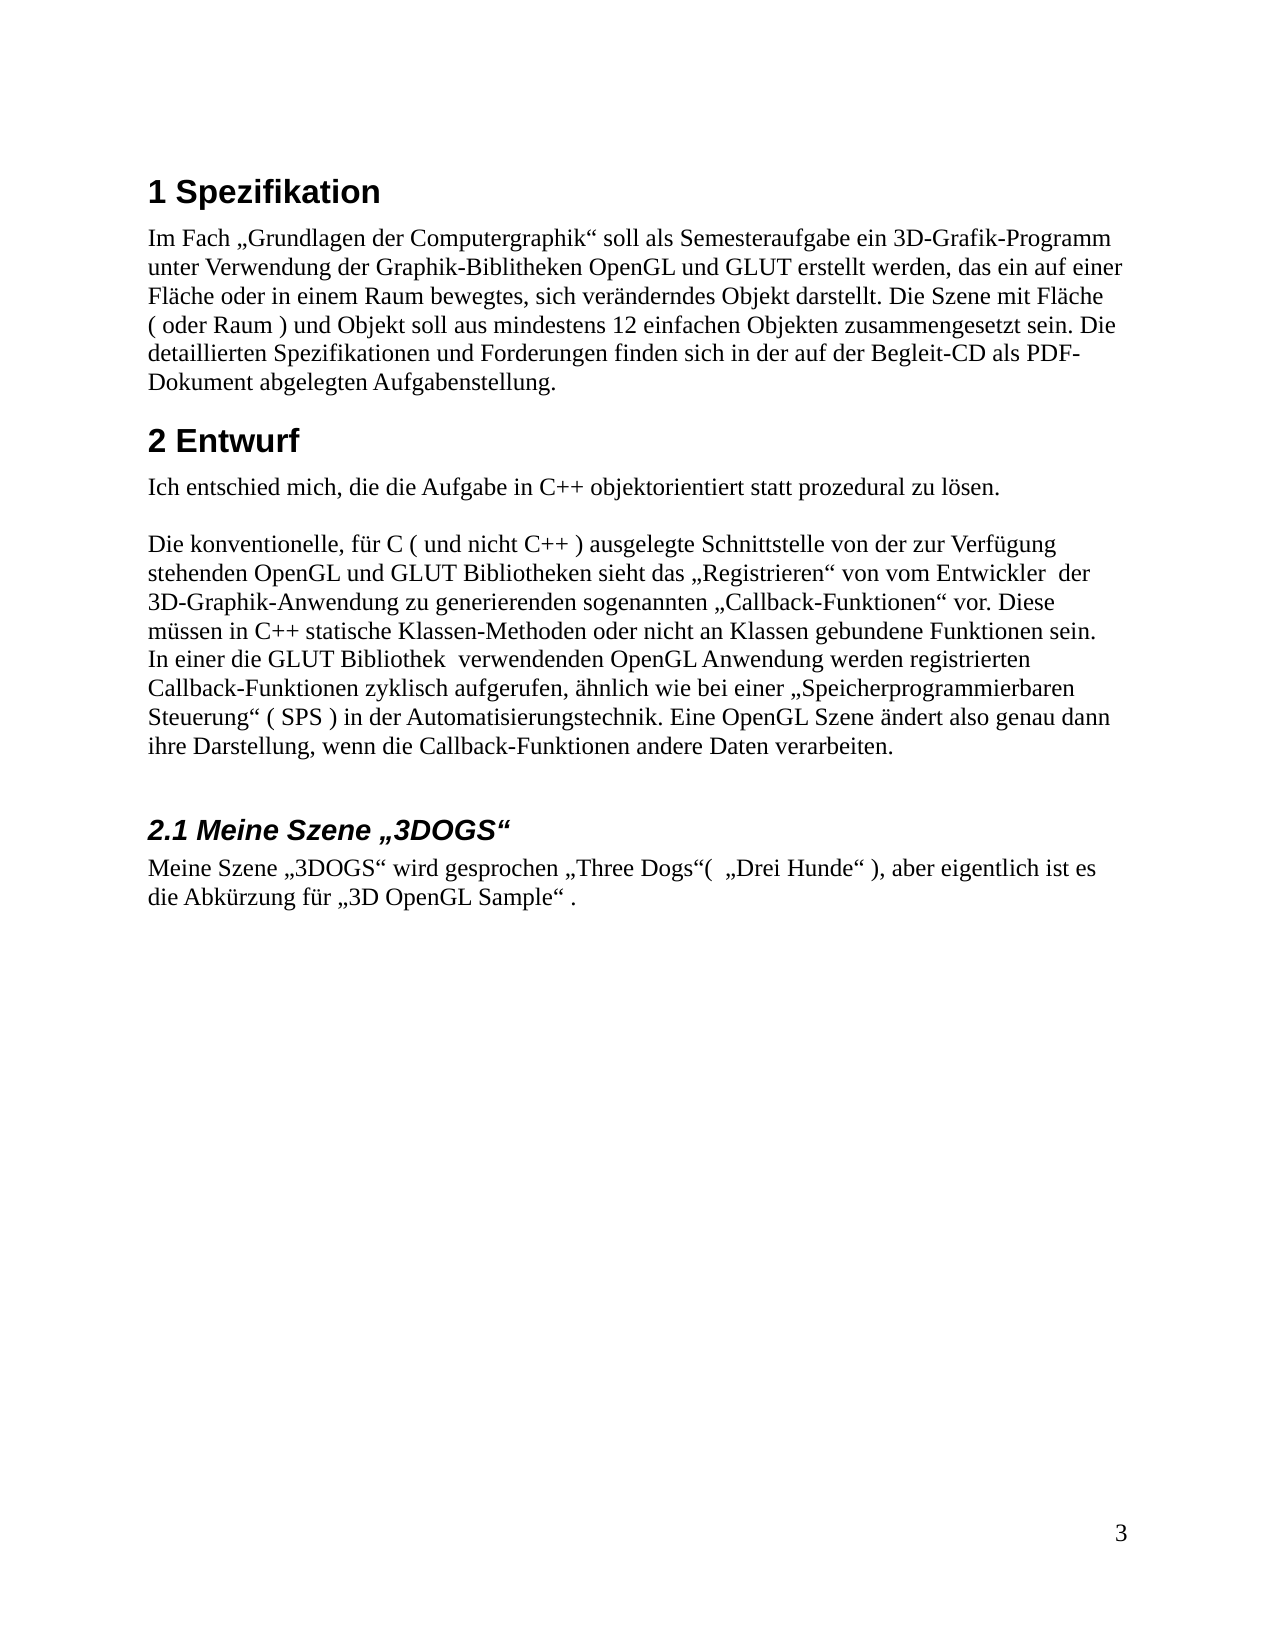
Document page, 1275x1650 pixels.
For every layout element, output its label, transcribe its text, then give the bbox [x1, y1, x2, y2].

text Die konventionelle, für C ( und nicht C++ ) ausgelegte Schnittstelle von der zur Verfügung stehenden OpenGL und GLUT Bibliotheken sieht das „Registrieren“ von vom Entwickler der 3D-Graphik-Anwendung zu generierenden sogenannten „Callback-Funktionen“ vor. Diese müssen in C++ statische Klassen-Methoden oder nicht an Klassen gebundene Funktionen sein. [148, 529, 1127, 644]
text Meine Szene „3DOGS“ wird gesprochen „Three Dogs“( „Drei Hunde“ ), aber eigentlich ist es die Abkürzung für „3D OpenGL Sample“ . [148, 853, 1127, 911]
text In einer die GLUT Bibliothek verwendenden OpenGL Anwendung werden registrierten Callback-Funktionen zyklisch aufgerufen, ähnlich wie bei einer „Speicherprogrammierbaren Steuerung“ ( SPS ) in der Automatisierungstechnik. Eine OpenGL Szene ändert also genau dann ihre Darstellung, wenn die Callback-Funktionen andere Daten verarbeiten. [148, 644, 1127, 759]
text Ich entschied mich, die die Aufgabe in C++ objektorientiert statt prozedural zu lösen. [148, 472, 1127, 501]
subtitle 2.1 Meine Szene „3DOGS“ [148, 813, 1127, 847]
subtitle 2 Entwurf [148, 421, 1127, 459]
subtitle 1 Spezifikation [148, 173, 1127, 211]
text Im Fach „Grundlagen der Computergraphik“ soll als Semesteraufgabe ein 3D-Grafik-Programm unter Verwendung der Graphik-Biblitheken OpenGL und GLUT erstellt werden, das ein auf einer Fläche oder in einem Raum bewegtes, sich veränderndes Objekt darstellt. Die Szene mit Fläche ( oder Raum ) und Objekt soll aus mindestens 12 einfachen Objekten zusammengesetzt sein. Die detaillierten Spezifikationen und Forderungen finden sich in der auf der Begleit-CD als PDF-Dokument abgelegten Aufgabenstellung. [148, 223, 1127, 396]
